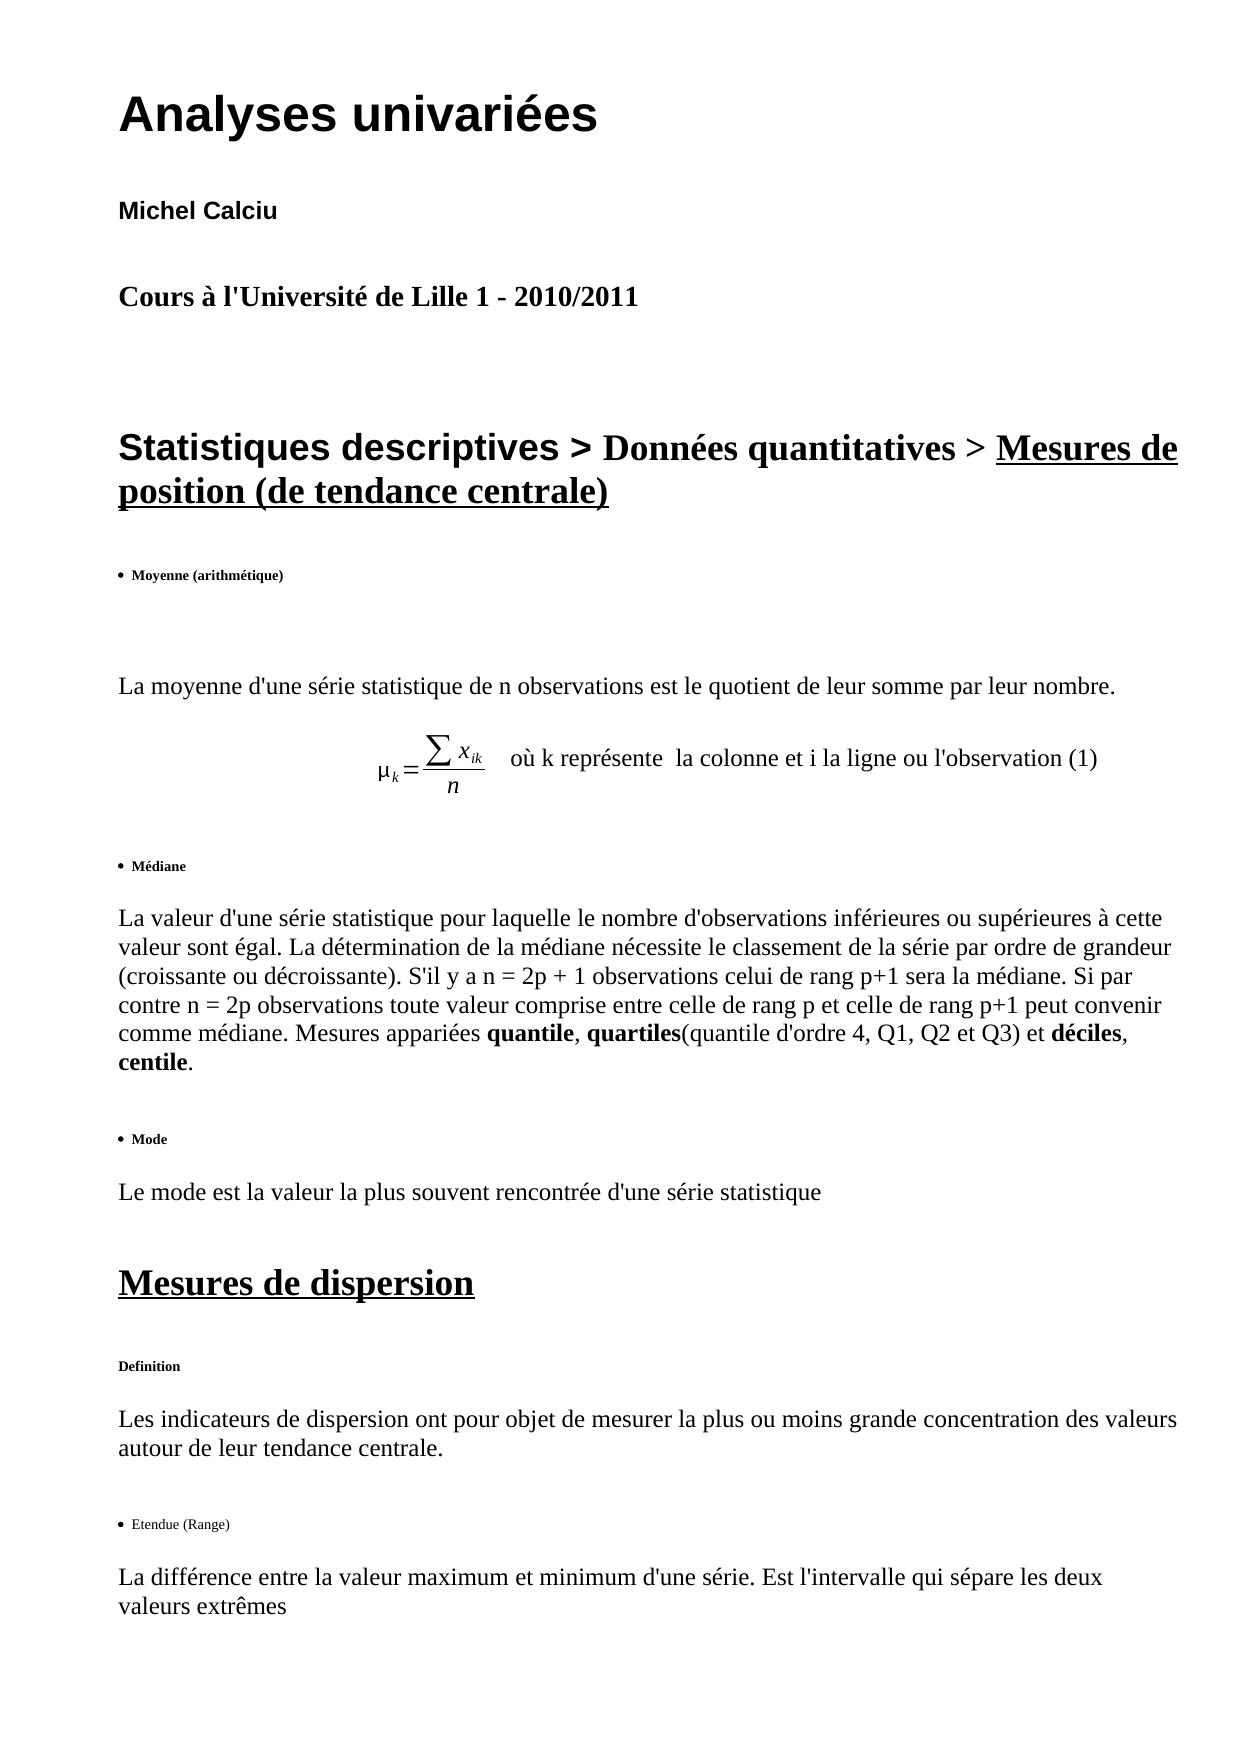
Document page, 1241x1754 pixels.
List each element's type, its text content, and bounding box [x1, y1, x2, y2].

text La valeur d'une série statistique pour laquelle le nombre d'observations inférieures ou supérieures à cette valeur sont égal. La détermination de la médiane nécessite le classement de la série par ordre de grandeur (croissante ou décroissante). S'il y a n = 2p + 1 observations celui de rang p+1 sera la médiane. Si par contre n = 2p observations toute valeur comprise entre celle de rang p et celle de rang p+1 peut convenir comme médiane. Mesures appariées quantile, quartiles(quantile d'ordre 4, Q1, Q2 et Q3) et déciles, centile. [118, 903, 1181, 1076]
subtitle Michel Calciu [118, 196, 1181, 225]
subtitle Analyses univariées [118, 84, 1181, 142]
text où k représente la colonne et i la ligne ou l'observation (1) [118, 729, 1181, 803]
subtitle · Etendue (Range) [118, 1516, 1181, 1533]
text La différence entre la valeur maximum et minimum d'une série. Est l'intervalle qui sépare les deux valeurs extrêmes [118, 1562, 1181, 1619]
subtitle · Médiane [118, 857, 1181, 874]
text Les indicateurs de dispersion ont pour objet de mesurer la plus ou moins grande concentration des valeurs autour de leur tendance centrale. [118, 1404, 1181, 1461]
subtitle · Mode [118, 1131, 1181, 1147]
subtitle Statistiques descriptives > Données quantitatives > Mesures de position (de tendance centrale) [118, 426, 1181, 512]
subtitle · Moyenne (arithmétique) [118, 566, 1181, 583]
subtitle Mesures de dispersion [118, 1260, 1181, 1303]
subtitle Definition [118, 1358, 1181, 1374]
subtitle Cours à l'Université de Lille 1 - 2010/2011 [118, 279, 1181, 313]
text La moyenne d'une série statistique de n observations est le quotient de leur somme par leur nombre. [118, 671, 1181, 700]
text Le mode est la valeur la plus souvent rencontrée d'une série statistique [118, 1177, 1181, 1206]
